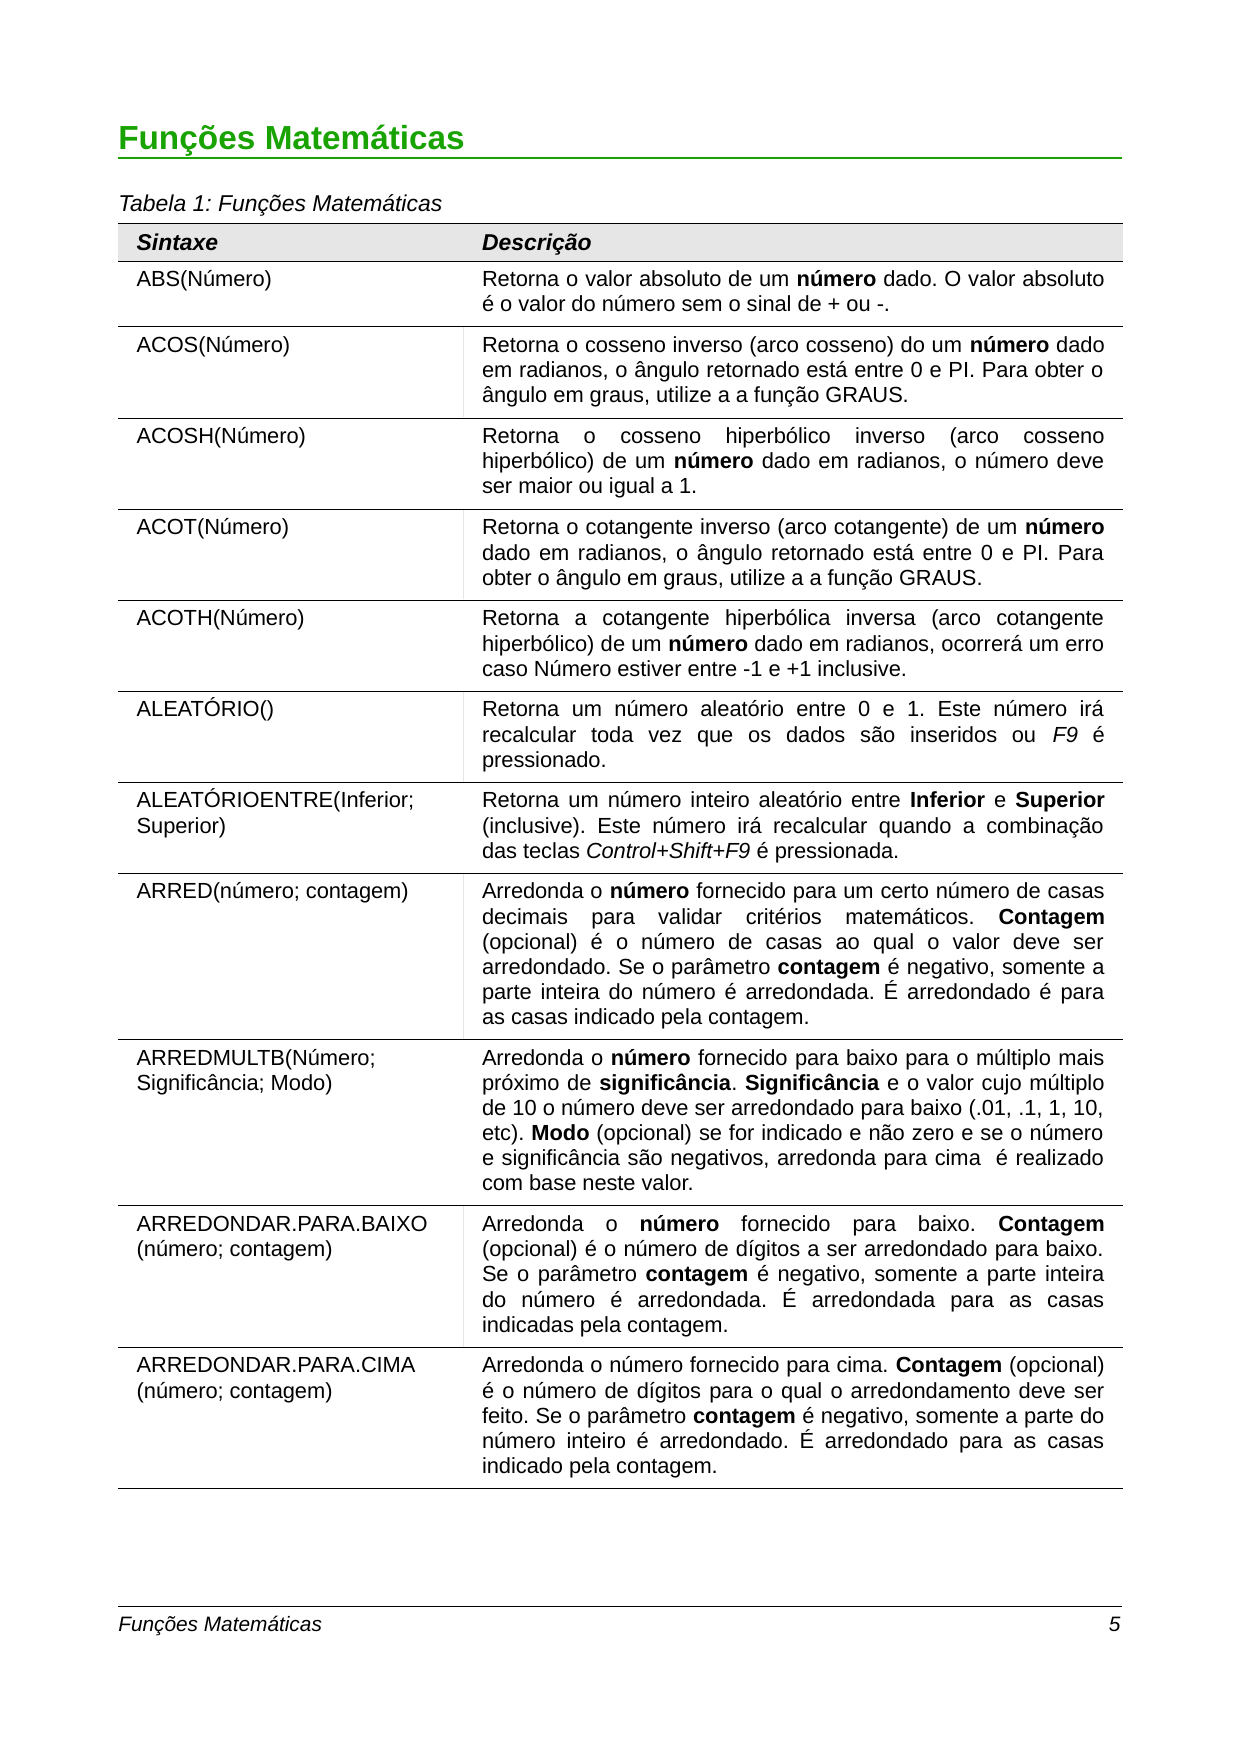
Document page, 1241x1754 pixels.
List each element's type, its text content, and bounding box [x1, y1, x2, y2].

table_cell Arredonda o número fornecido para um certo número de casas decimais para validar critérios matemáticos. Contagem (opcional) é o número de casas ao qual o valor deve ser arredondado. Se o parâmetro contagem é negativo, somente a parte inteira do número é arredondada. É arredondado é para as casas indicado pela contagem. [464, 874, 1123, 1039]
table_cell Retorna o cosseno hiperbólico inverso (arco cosseno hiperbólico) de um número dado em radianos, o número deve ser maior ou igual a 1. [464, 419, 1123, 508]
table_cell ALEATÓRIO() [118, 692, 463, 782]
table_cell ACOSH(Número) [118, 419, 463, 508]
table_cell ACOS(Número) [118, 327, 463, 417]
table_cell ARREDMULTB(Número; Significância; Modo) [118, 1040, 463, 1205]
table_cell ACOTH(Número) [118, 601, 463, 691]
table_cell Retorna o valor absoluto de um número dado. O valor absoluto é o valor do número sem o sinal de + ou -. [464, 262, 1123, 326]
table_cell Arredonda o número fornecido para cima. Contagem (opcional) é o número de dígitos para o qual o arredondamento deve ser feito. Se o parâmetro contagem é negativo, somente a parte do número inteiro é arredondado. É arredondado para as casas indicado pela contagem. [464, 1348, 1123, 1488]
table_cell ARREDONDAR.PARA.BAIXO (número; contagem) [118, 1206, 463, 1347]
table_cell Retorna a cotangente hiperbólica inversa (arco cotangente hiperbólico) de um número dado em radianos, ocorrerá um erro caso Número estiver entre -1 e +1 inclusive. [464, 601, 1123, 691]
table_cell Retorna o cotangente inverso (arco cotangente) de um número dado em radianos, o ângulo retornado está entre 0 e PI. Para obter o ângulo em graus, utilize a a função GRAUS. [464, 510, 1123, 599]
text Tabela 1: Funções Matemáticas [118, 190, 1122, 216]
table_cell Retorna um número inteiro aleatório entre Inferior e Superior (inclusive). Este número irá recalcular quando a combinação das teclas Control+Shift+F9 é pressionada. [464, 783, 1123, 873]
table_cell ALEATÓRIOENTRE(Inferior; Superior) [118, 783, 463, 873]
table_cell Retorna o cosseno inverso (arco cosseno) do um número dado em radianos, o ângulo retornado está entre 0 e PI. Para obter o ângulo em graus, utilize a a função GRAUS. [464, 327, 1123, 417]
subtitle Funções Matemáticas [118, 118, 1122, 157]
table_cell ARREDONDAR.PARA.CIMA (número; contagem) [118, 1348, 463, 1488]
table_header Sintaxe [118, 224, 463, 261]
table_cell Arredonda o número fornecido para baixo. Contagem (opcional) é o número de dígitos a ser arredondado para baixo. Se o parâmetro contagem é negativo, somente a parte inteira do número é arredondada. É arredondada para as casas indicadas pela contagem. [464, 1206, 1123, 1347]
table_header Descrição [464, 224, 1123, 261]
table_cell Arredonda o número fornecido para baixo para o múltiplo mais próximo de significância. Significância e o valor cujo múltiplo de 10 o número deve ser arredondado para baixo (.01, .1, 1, 10, etc). Modo (opcional) se for indicado e não zero e se o número e significância são negativos, arredonda para cima é realizado com base neste valor. [464, 1040, 1123, 1205]
table_cell Retorna um número aleatório entre 0 e 1. Este número irá recalcular toda vez que os dados são inseridos ou F9 é pressionado. [464, 692, 1123, 782]
table_cell ACOT(Número) [118, 510, 463, 599]
table_cell ABS(Número) [118, 262, 463, 326]
table_cell ARRED(número; contagem) [118, 874, 463, 1039]
